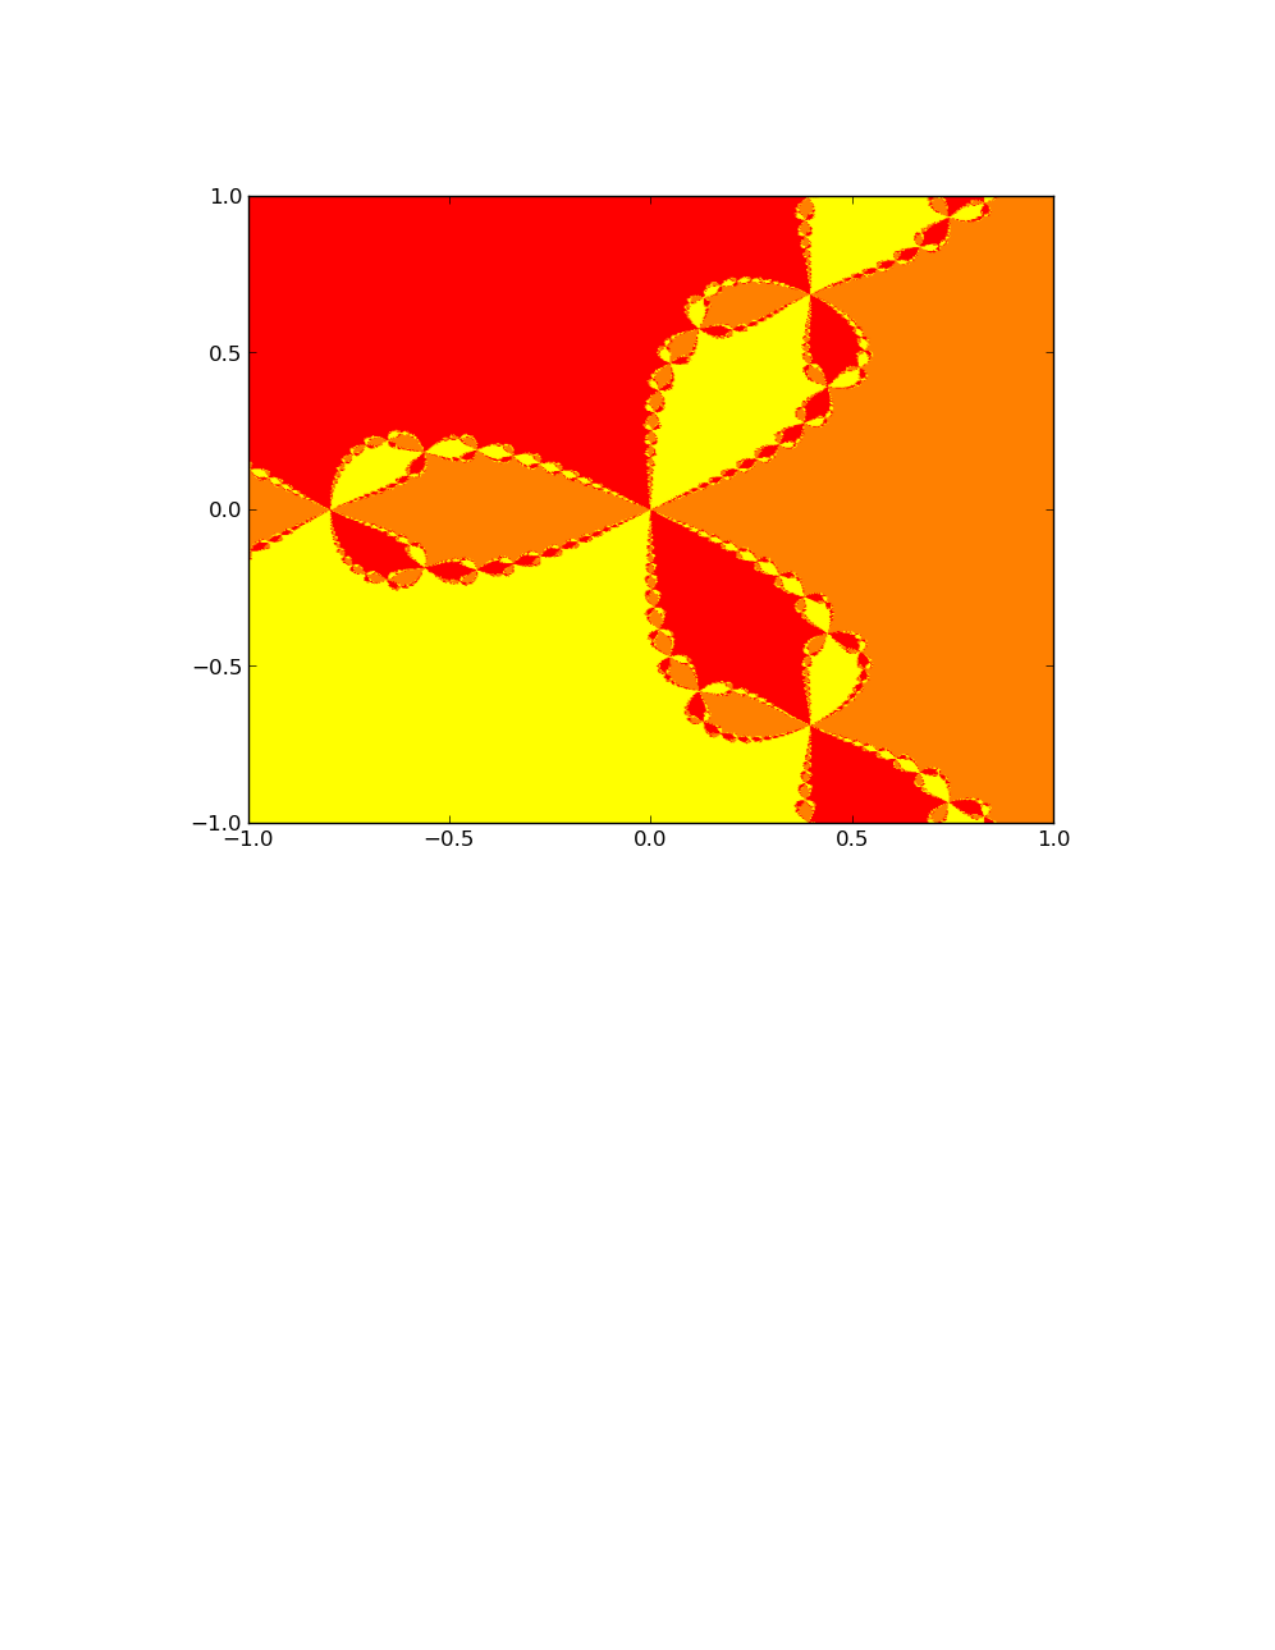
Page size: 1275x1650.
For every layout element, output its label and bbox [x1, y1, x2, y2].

picture [118, 118, 1157, 901]
